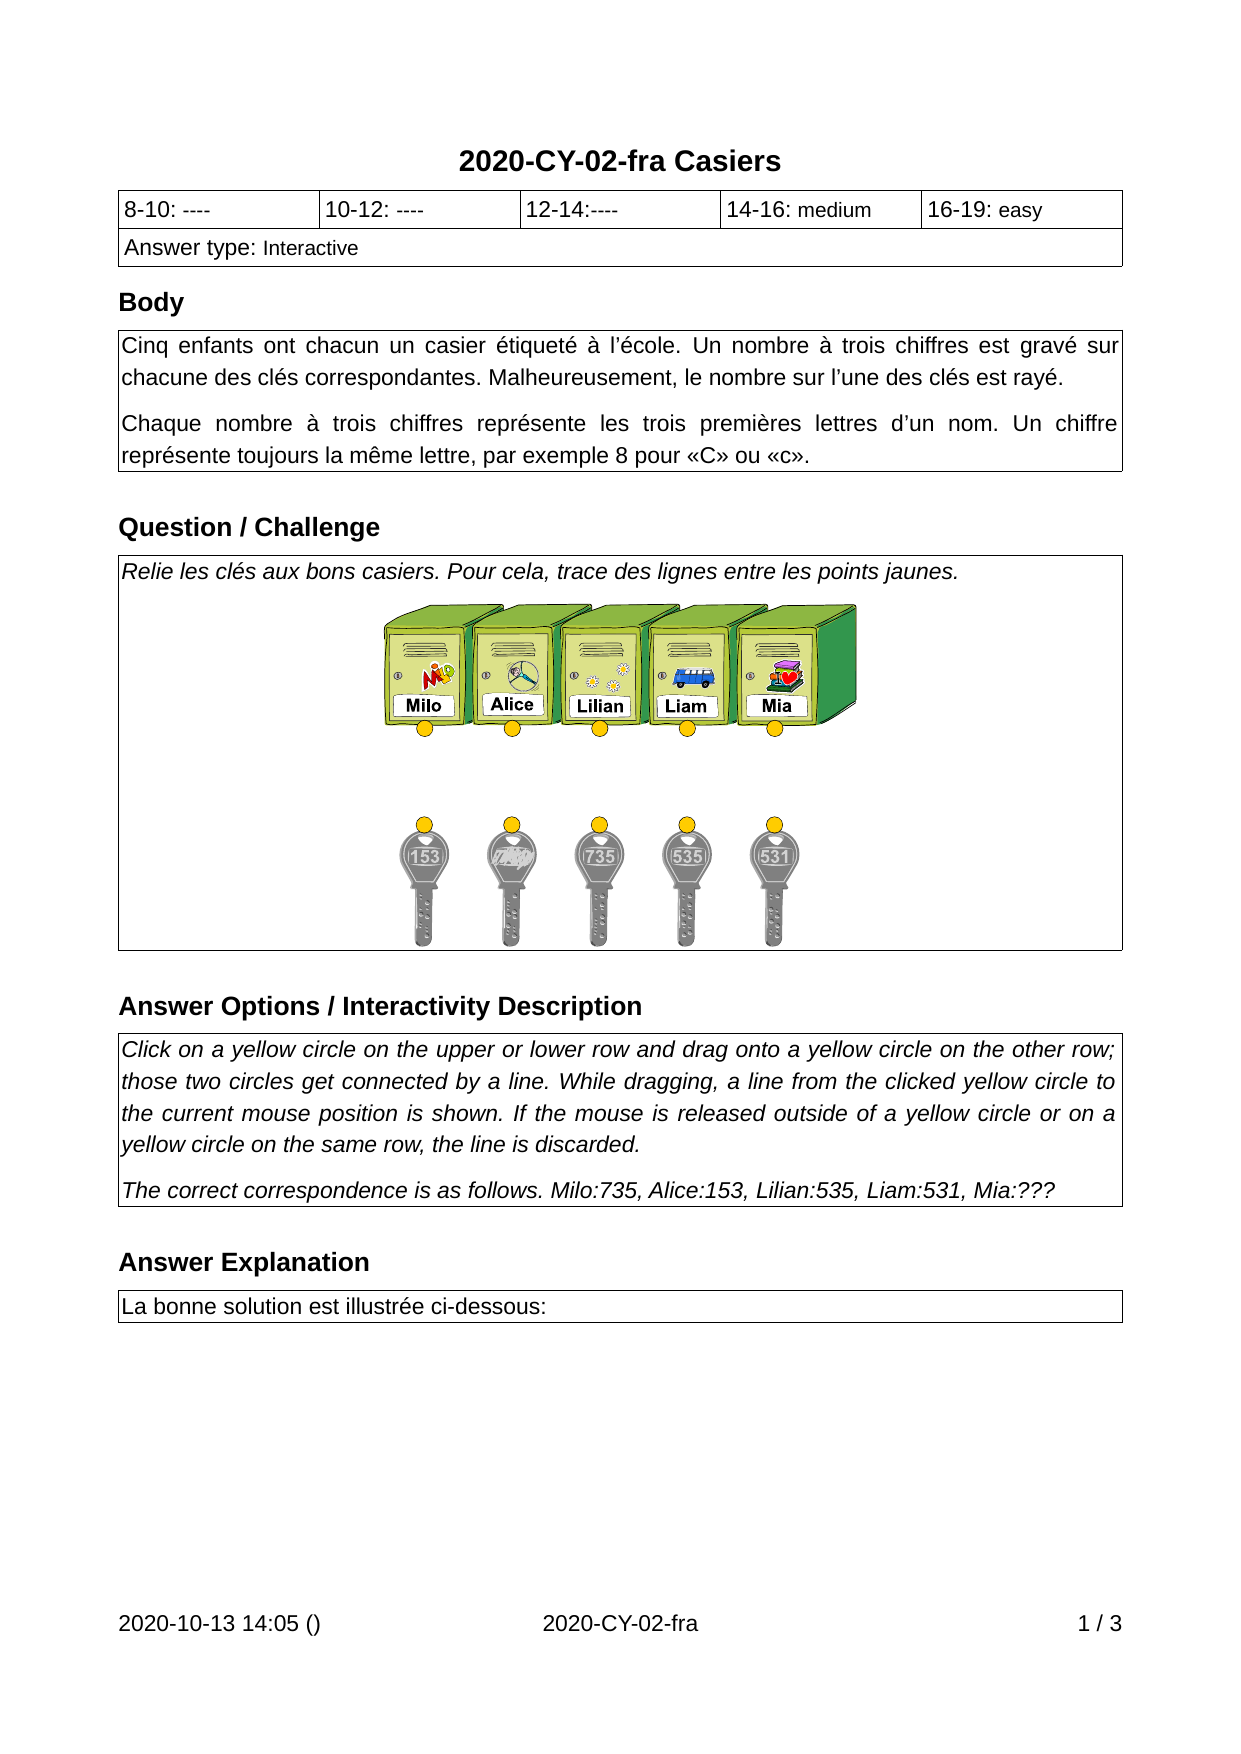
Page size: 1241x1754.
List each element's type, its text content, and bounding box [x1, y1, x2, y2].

text Cinq enfants ont chacun un casier étiqueté à l’école. Un nombre à trois chiffres est gravé sur chacune des clés correspondantes. Malheureusement, le nombre sur l’une des clés est rayé. [119, 331, 1122, 390]
text Chaque nombre à trois chiffres représente les trois premières lettres d’un nom. Un chiffre représente toujours la même lettre, par exemple 8 pour «C» ou «c». [119, 407, 1122, 471]
table_header 8-10: ---- [119, 191, 319, 228]
subtitle Question / Challenge [118, 512, 1122, 542]
table_header 16-19: easy [922, 191, 1122, 228]
table_header 14-16: medium [721, 191, 921, 228]
text Click on a yellow circle on the upper or lower row and drag onto a yellow circle on the other row; those two circles get connected by a line. While dragging, a line from the clicked yellow circle to the current mouse position is shown. If the mouse is released outside of a yellow circle or on a yellow circle on the same row, the line is discarded. [119, 1034, 1122, 1157]
subtitle Answer Explanation [118, 1247, 1122, 1277]
subtitle Answer Options / Interactivity Description [118, 991, 1122, 1021]
text Relie les clés aux bons casiers. Pour cela, trace des lignes entre les points jaunes. [119, 556, 1122, 584]
subtitle Body [118, 287, 1122, 317]
subtitle 2020-CY-02-fra Casiers [118, 143, 1122, 177]
table_cell Answer type: Interactive [119, 229, 1122, 266]
text The correct correspondence is as follows. Milo:735, Alice:153, Lilian:535, Liam:531, Mia:??? [119, 1174, 1122, 1206]
text La bonne solution est illustrée ci-dessous: [119, 1291, 1122, 1322]
table_header 10-12: ---- [320, 191, 520, 228]
table_header 12-14:---- [521, 191, 720, 228]
